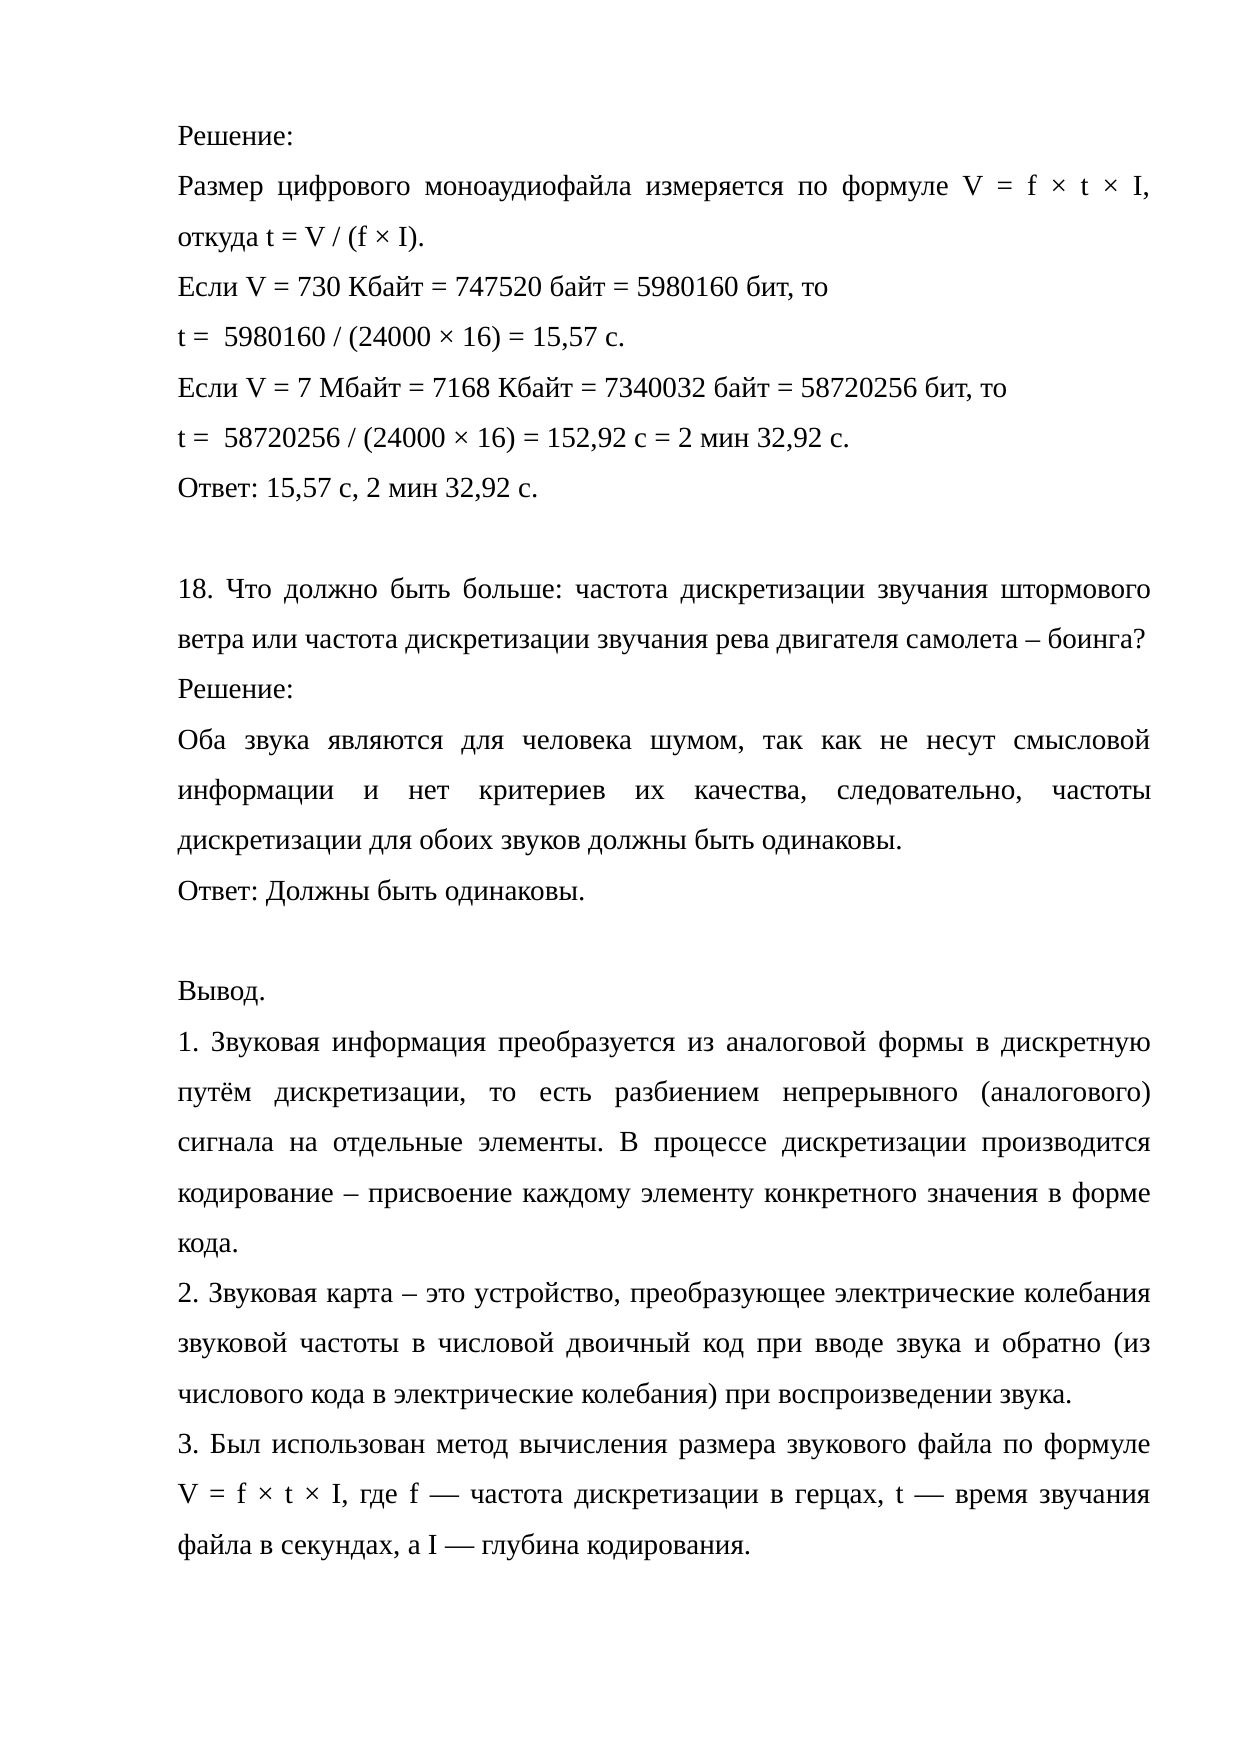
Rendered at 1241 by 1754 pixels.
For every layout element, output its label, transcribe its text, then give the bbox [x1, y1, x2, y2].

text 3. Был использован метод вычисления размера звукового файла по формуле V = f × t × I, где f — частота дискретизации в герцах, t — время звучания файла в секундах, а I — глубина кодирования. [177, 1426, 1152, 1560]
text Если V = 7 Мбайт = 7168 Кбайт = 7340032 байт = 58720256 бит, то [177, 370, 1152, 403]
text Размер цифрового моноаудиофайла измеряется по формуле V = f × t × I, откуда t = V / (f × I). [177, 168, 1152, 252]
text 2. Звуковая карта – это устройство, преобразующее электрические колебания звуковой частоты в числовой двоичный код при вводе звука и обратно (из числового кода в электрические колебания) при воспроизведении звука. [177, 1275, 1152, 1409]
text 18. Что должно быть больше: частота дискретизации звучания штормового ветра или частота дискретизации звучания рева двигателя самолета – боинга? [177, 571, 1152, 655]
text Решение: [177, 118, 1152, 152]
text Вывод. [177, 973, 1152, 1007]
text Ответ: Должны быть одинаковы. [177, 873, 1152, 906]
text 1. Звуковая информация преобразуется из аналоговой формы в дискретную путём дискретизации, то есть разбиением непрерывного (аналогового) сигнала на отдельные элементы. В процессе дискретизации производится кодирование – присвоение каждому элементу конкретного значения в форме кода. [177, 1024, 1152, 1258]
text Решение: [177, 672, 1152, 705]
text Если V = 730 Кбайт = 747520 байт = 5980160 бит, то [177, 269, 1152, 303]
text Ответ: 15,57 с, 2 мин 32,92 с. [177, 470, 1152, 504]
text t = 5980160 / (24000 × 16) = 15,57 с. [177, 319, 1152, 353]
text Оба звука являются для человека шумом, так как не несут смысловой информации и нет критериев их качества, следовательно, частоты дискретизации для обоих звуков должны быть одинаковы. [177, 722, 1152, 856]
text t = 58720256 / (24000 × 16) = 152,92 с = 2 мин 32,92 с. [177, 420, 1152, 453]
